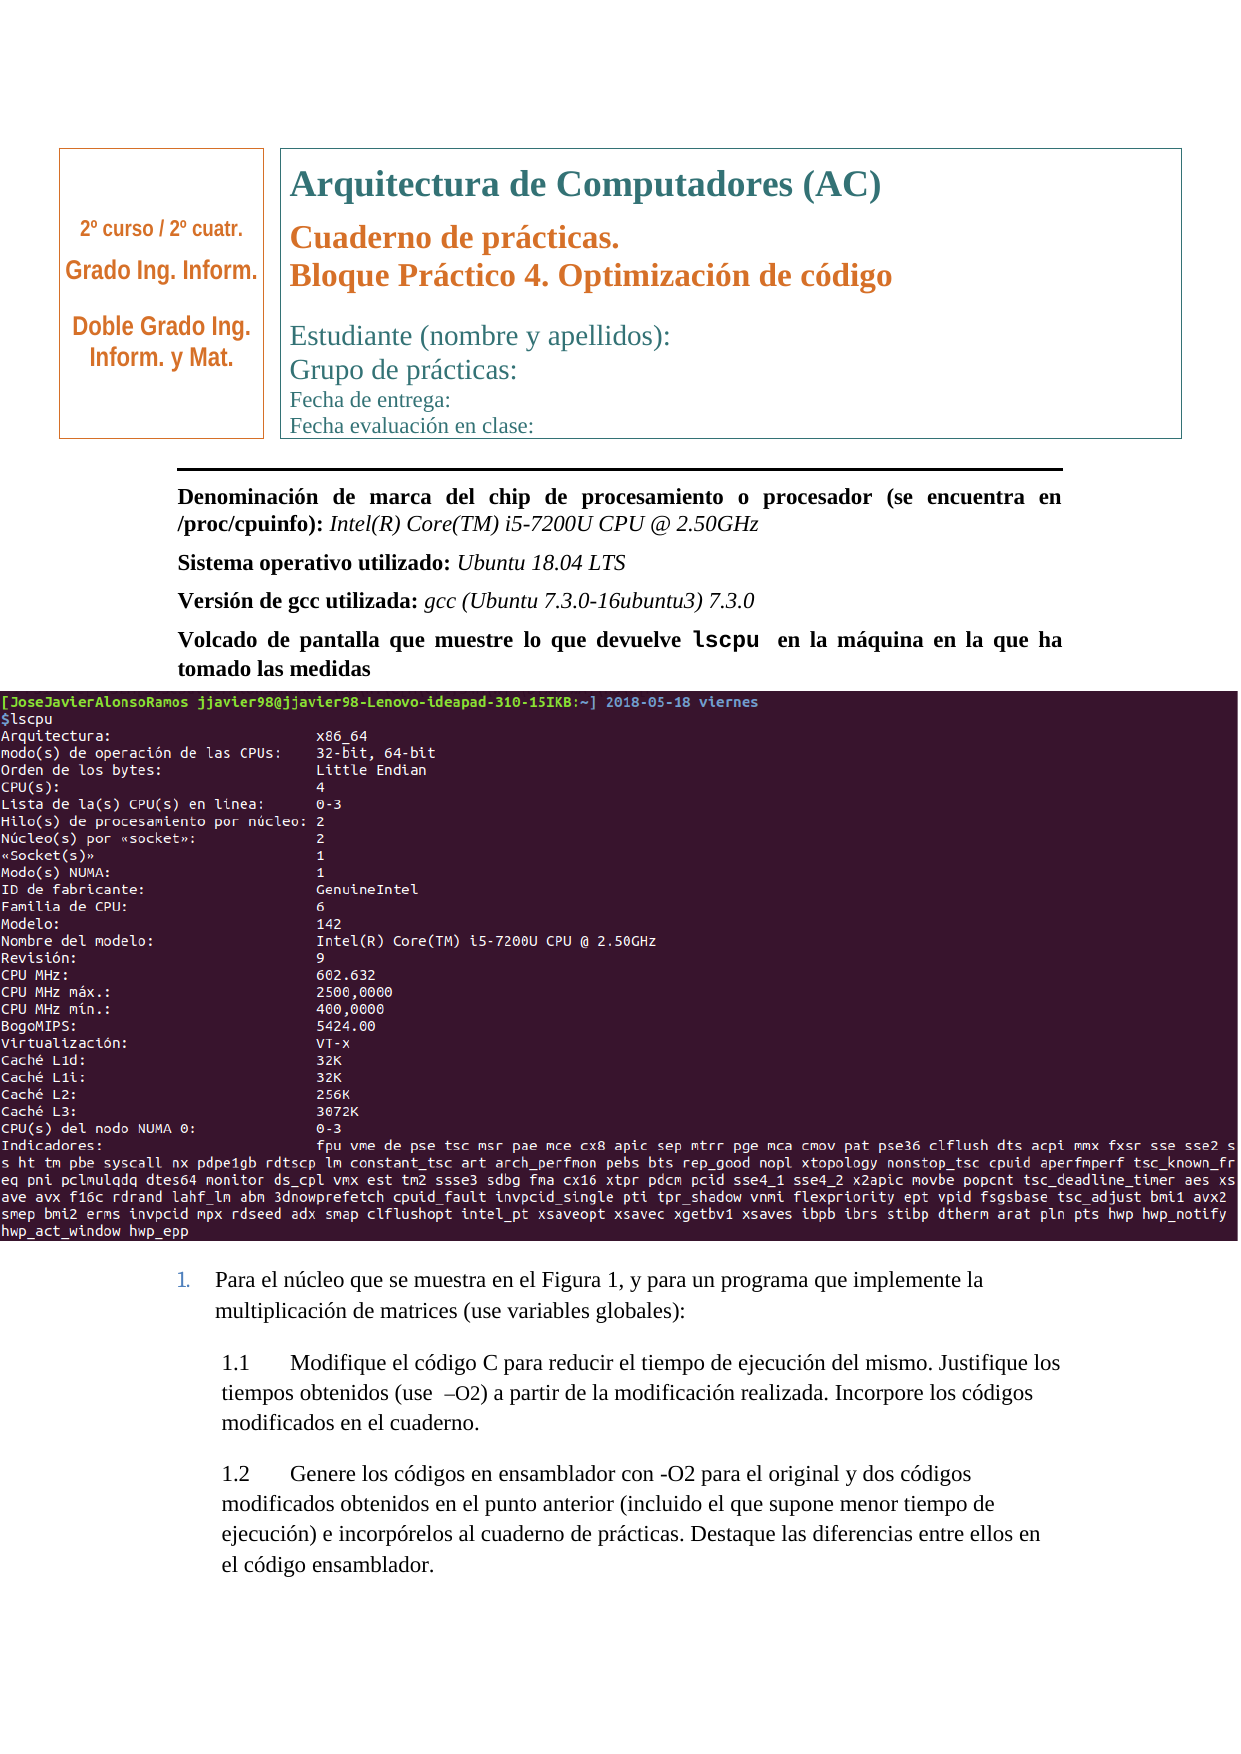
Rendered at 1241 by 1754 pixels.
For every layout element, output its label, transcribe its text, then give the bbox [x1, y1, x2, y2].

table_header Arquitectura de Computadores (AC) Cuaderno de prácticas. Bloque Práctico 4. Optimización de código Estudiante (nombre y apellidos): Grupo de prácticas: Fecha de entrega: Fecha evaluación en clase: [281, 149, 1181, 438]
list Modifique el código C para reducir el tiempo de ejecución del mismo. Justifique los tiempos obtenidos (use –O2) a partir de la modificación realizada. Incorpore los códigos modificados en el cuaderno. [221, 1348, 1063, 1435]
list Genere los códigos en ensamblador con -O2 para el original y dos códigos modificados obtenidos en el punto anterior (incluido el que supone menor tiempo de ejecución) e incorpórelos al cuaderno de prácticas. Destaque las diferencias entre ellos en el código ensamblador. [221, 1460, 1063, 1577]
list Para el núcleo que se muestra en el Figura 1, y para un programa que implemente la multiplicación de matrices (use variables globales): [177, 1267, 1063, 1324]
list Versión de gcc utilizada: gcc (Ubuntu 7.3.0-16ubuntu3) 7.3.0 [177, 587, 1063, 614]
list Sistema operativo utilizado: Ubuntu 18.04 LTS [177, 549, 1063, 575]
table_header [264, 148, 280, 438]
table_header 2º curso / 2º cuatr. Grado Ing. Inform. Doble Grado Ing. Inform. y Mat. [60, 149, 263, 438]
list Denominación de marca del chip de procesamiento o procesador (se encuentra en /proc/cpuinfo): Intel(R) Core(TM) i5-7200U CPU @ 2.50GHz [177, 483, 1063, 536]
list Volcado de pantalla que muestre lo que devuelve lscpu en la máquina en la que ha tomado las medidas [177, 626, 1063, 681]
picture [0, 691, 1238, 1241]
